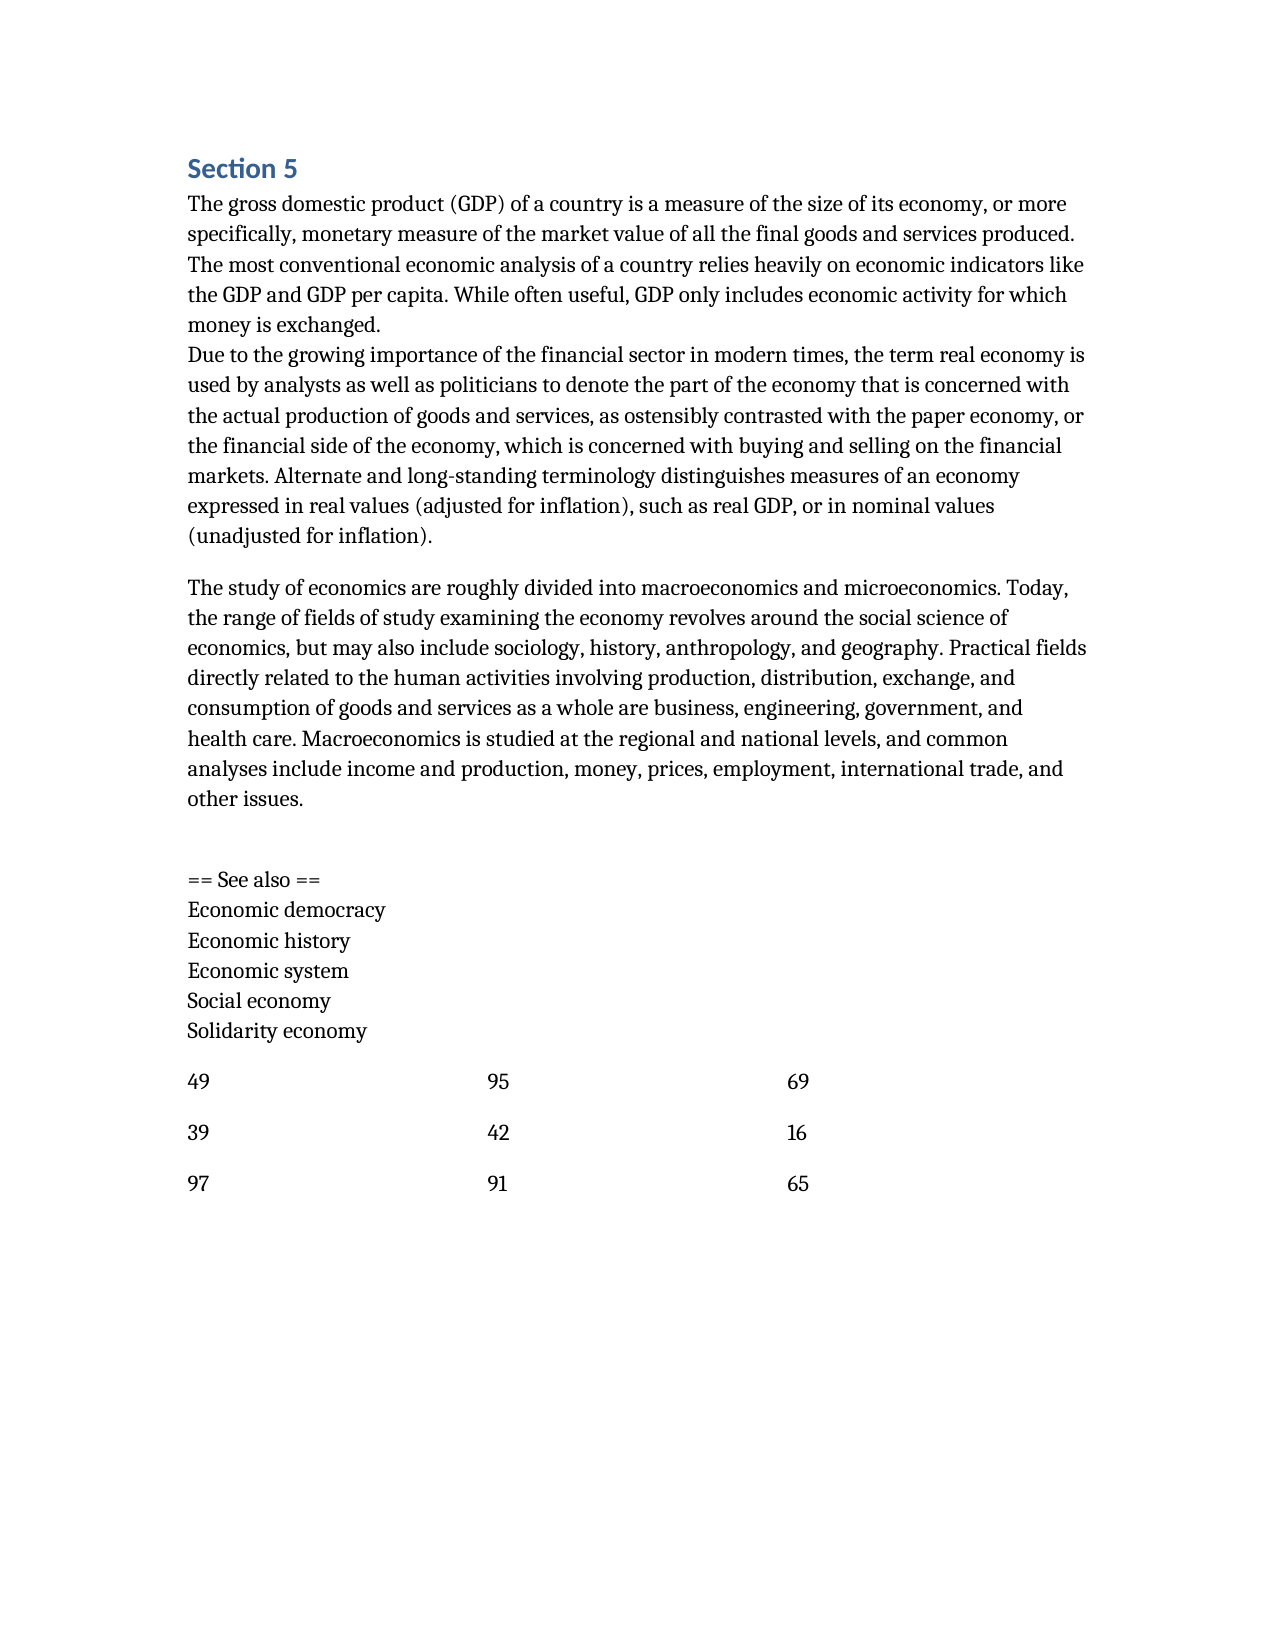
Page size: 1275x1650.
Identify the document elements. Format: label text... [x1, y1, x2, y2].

table_header 69 [776, 1069, 1076, 1120]
text The gross domestic product (GDP) of a country is a measure of the size of its economy, or more specifically, monetary measure of the market value of all the final goods and services produced. The most conventional economic analysis of a country relies heavily on economic indicators like the GDP and GDP per capita. While often useful, GDP only includes economic activity for which money is exchanged. Due to the growing importance of the financial sector in modern times, the term real economy is used by analysts as well as politicians to denote the part of the economy that is concerned with the actual production of goods and services, as ostensibly contrasted with the paper economy, or the financial side of the economy, which is concerned with buying and selling on the financial markets. Alternate and long-standing terminology distinguishes measures of an economy expressed in real values (adjusted for inflation), such as real GDP, or in nominal values (unadjusted for inflation). [187, 191, 1087, 549]
table_cell 39 [176, 1120, 476, 1171]
table_cell 42 [476, 1120, 776, 1171]
table_header 95 [476, 1069, 776, 1120]
subtitle Section 5 [187, 150, 1087, 186]
table_cell 91 [476, 1171, 776, 1222]
table_cell 97 [176, 1171, 476, 1222]
table_cell 16 [776, 1120, 1076, 1171]
table_cell 65 [776, 1171, 1076, 1222]
text == See also == Economic democracy Economic history Economic system Social economy Solidarity economy [187, 837, 1087, 1044]
table_header 49 [176, 1069, 476, 1120]
text The study of economics are roughly divided into macroeconomics and microeconomics. Today, the range of fields of study examining the economy revolves around the social science of economics, but may also include sociology, history, anthropology, and geography. Practical fields directly related to the human activities involving production, distribution, exchange, and consumption of goods and services as a whole are business, engineering, government, and health care. Macroeconomics is studied at the regional and national levels, and common analyses include income and production, money, prices, employment, international trade, and other issues. [187, 574, 1087, 812]
